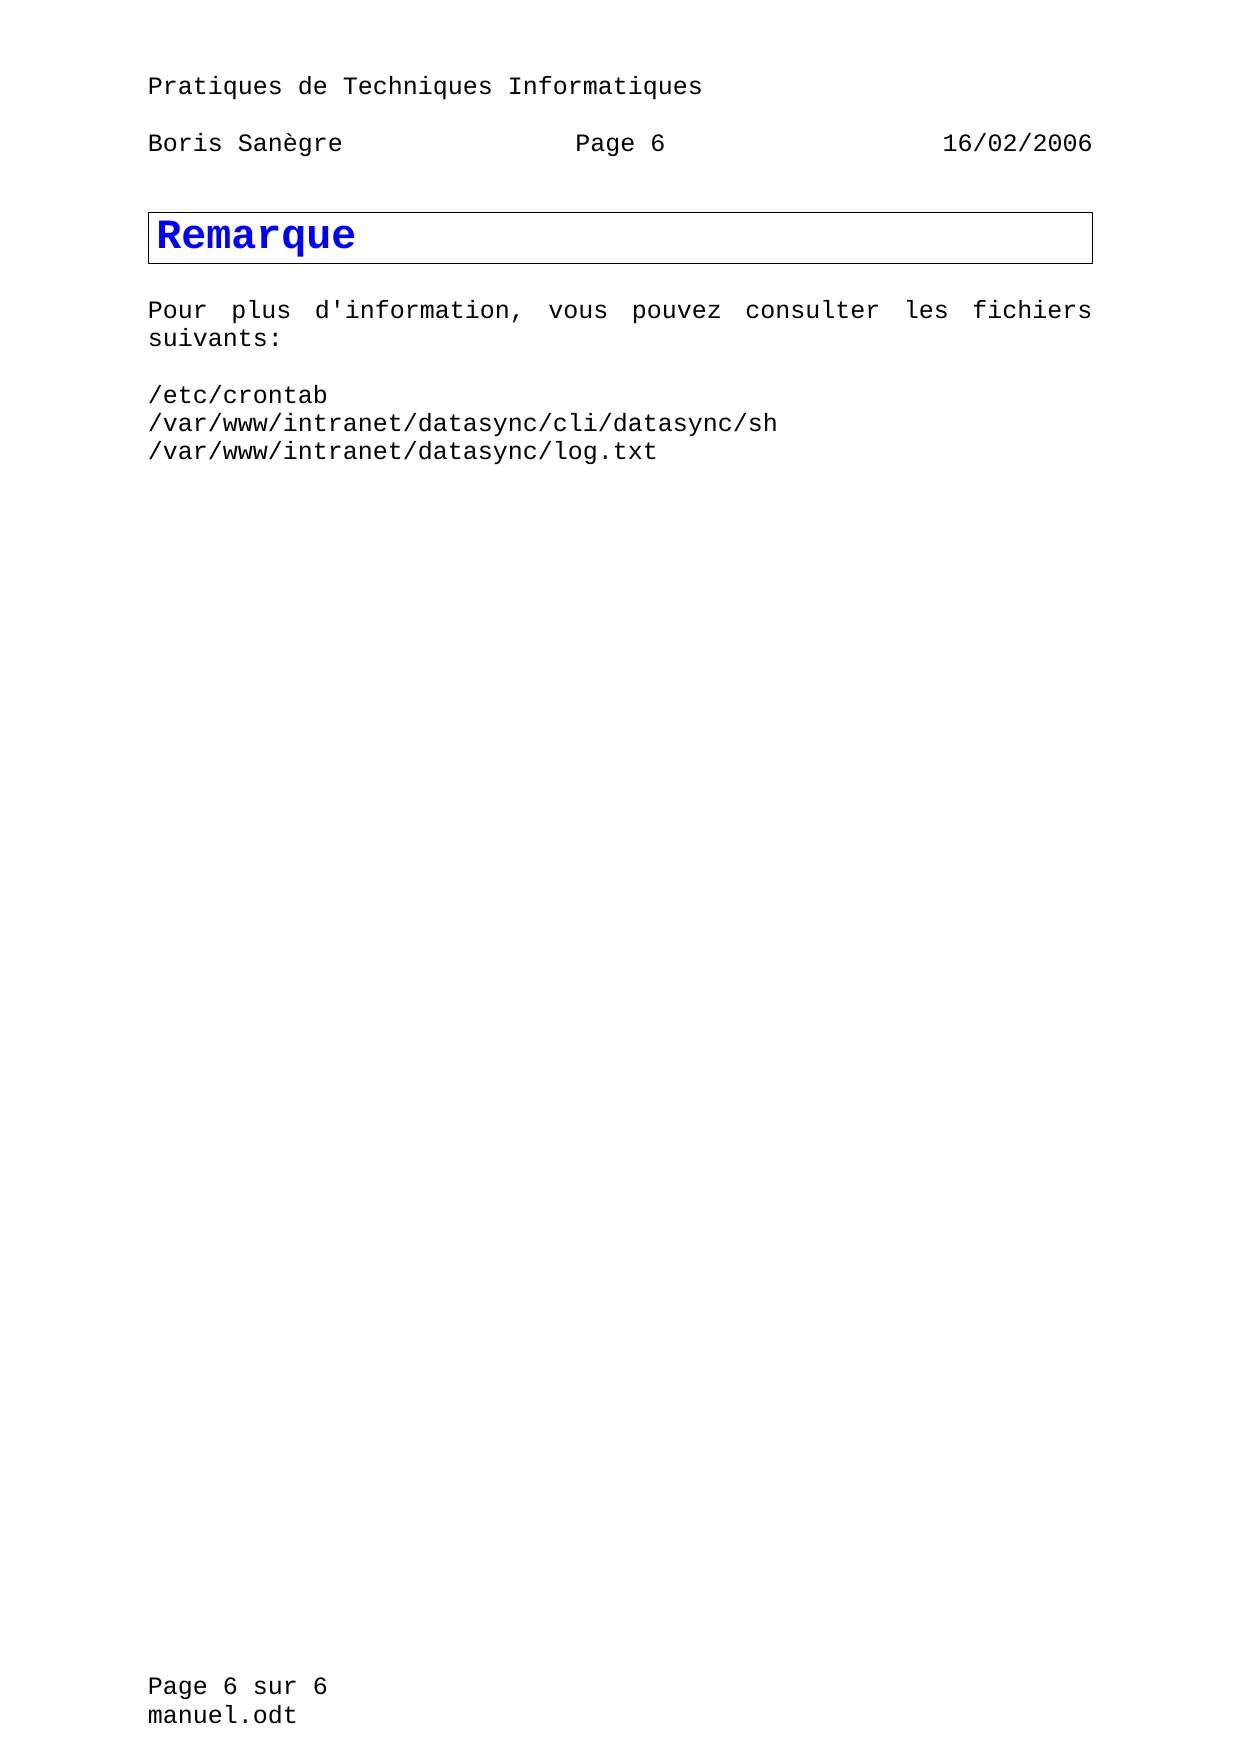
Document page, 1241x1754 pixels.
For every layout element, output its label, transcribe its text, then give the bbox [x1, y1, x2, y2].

text Pour plus d'information, vous pouvez consulter les fichiers suivants: [148, 298, 1092, 354]
text /var/www/intranet/datasync/cli/datasync/sh [148, 411, 1092, 439]
subtitle Remarque [149, 213, 1092, 263]
text /etc/crontab [148, 383, 1092, 411]
text /var/www/intranet/datasync/log.txt [148, 439, 1092, 467]
